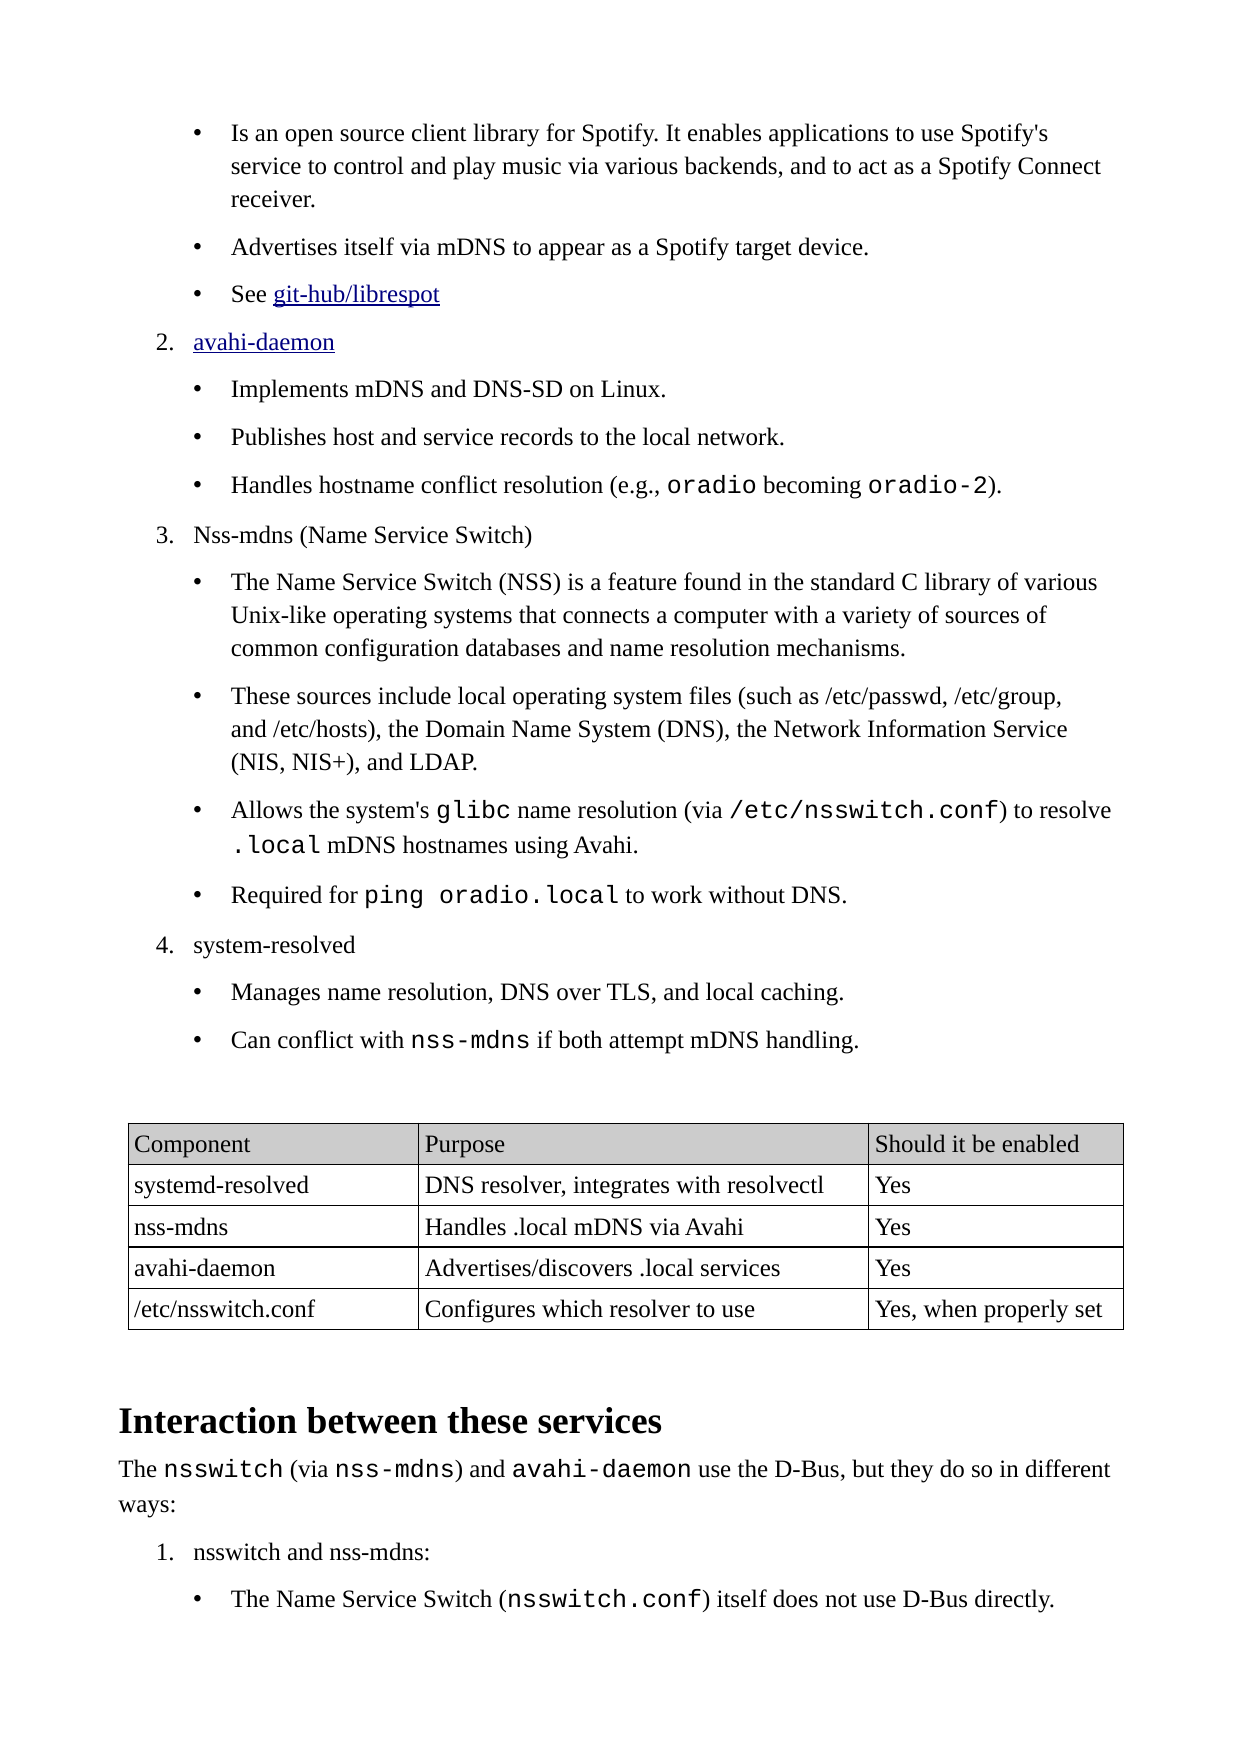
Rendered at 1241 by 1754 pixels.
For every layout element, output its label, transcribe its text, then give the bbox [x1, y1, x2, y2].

list Nss-mdns (Name Service Switch) [156, 520, 1122, 548]
table_cell Yes [869, 1206, 1123, 1246]
list Required for ping oradio.local to work without DNS. [193, 880, 1122, 911]
table_cell Yes [869, 1248, 1123, 1288]
table_header Component [129, 1124, 418, 1164]
list Handles hostname conflict resolution (e.g., oradio becoming oradio-2). [193, 470, 1122, 501]
list Allows the system's glibc name resolution (via /etc/nsswitch.conf) to resolve .local mDNS hostnames using Avahi. [193, 795, 1122, 861]
text The nsswitch (via nss-mdns) and avahi-daemon use the D-Bus, but they do so in different ways: [118, 1454, 1122, 1518]
table_header Should it be enabled [869, 1124, 1123, 1164]
table_header Purpose [419, 1124, 868, 1164]
list Manages name resolution, DNS over TLS, and local caching. [193, 977, 1122, 1006]
table_cell systemd-resolved [129, 1165, 418, 1205]
table_cell Handles .local mDNS via Avahi [419, 1206, 868, 1246]
list These sources include local operating system files (such as /etc/passwd, /etc/group, and /etc/hosts), the Domain Name System (DNS), the Network Information Service (NIS, NIS+), and LDAP. [193, 681, 1122, 776]
subtitle Interaction between these services [118, 1398, 1122, 1441]
list The Name Service Switch (nsswitch.conf) itself does not use D-Bus directly. [193, 1584, 1122, 1615]
table_cell Configures which resolver to use [419, 1289, 868, 1329]
list avahi-daemon [156, 327, 1122, 356]
list system-resolved [156, 930, 1122, 958]
table_cell nss-mdns [129, 1206, 418, 1246]
list The Name Service Switch (NSS) is a feature found in the standard C library of various Unix-like operating systems that connects a computer with a variety of sources of common configuration databases and name resolution mechanisms. [193, 567, 1122, 662]
list See git-hub/librespot [193, 279, 1122, 308]
list Implements mDNS and DNS-SD on Linux. [193, 374, 1122, 403]
table_cell Advertises/discovers .local services [419, 1248, 868, 1288]
table_cell Yes [869, 1165, 1123, 1205]
table_cell avahi-daemon [129, 1248, 418, 1288]
table_cell /etc/nsswitch.conf [129, 1289, 418, 1329]
table_cell DNS resolver, integrates with resolvectl [419, 1165, 868, 1205]
list Advertises itself via mDNS to appear as a Spotify target device. [193, 232, 1122, 261]
list Can conflict with nss-mdns if both attempt mDNS handling. [193, 1025, 1122, 1056]
list Publishes host and service records to the local network. [193, 422, 1122, 451]
list nsswitch and nss-mdns: [156, 1537, 1122, 1565]
table_cell Yes, when properly set [869, 1289, 1123, 1329]
list Is an open source client library for Spotify. It enables applications to use Spotify's service to control and play music via various backends, and to act as a Spotify Connect receiver. [193, 118, 1122, 213]
